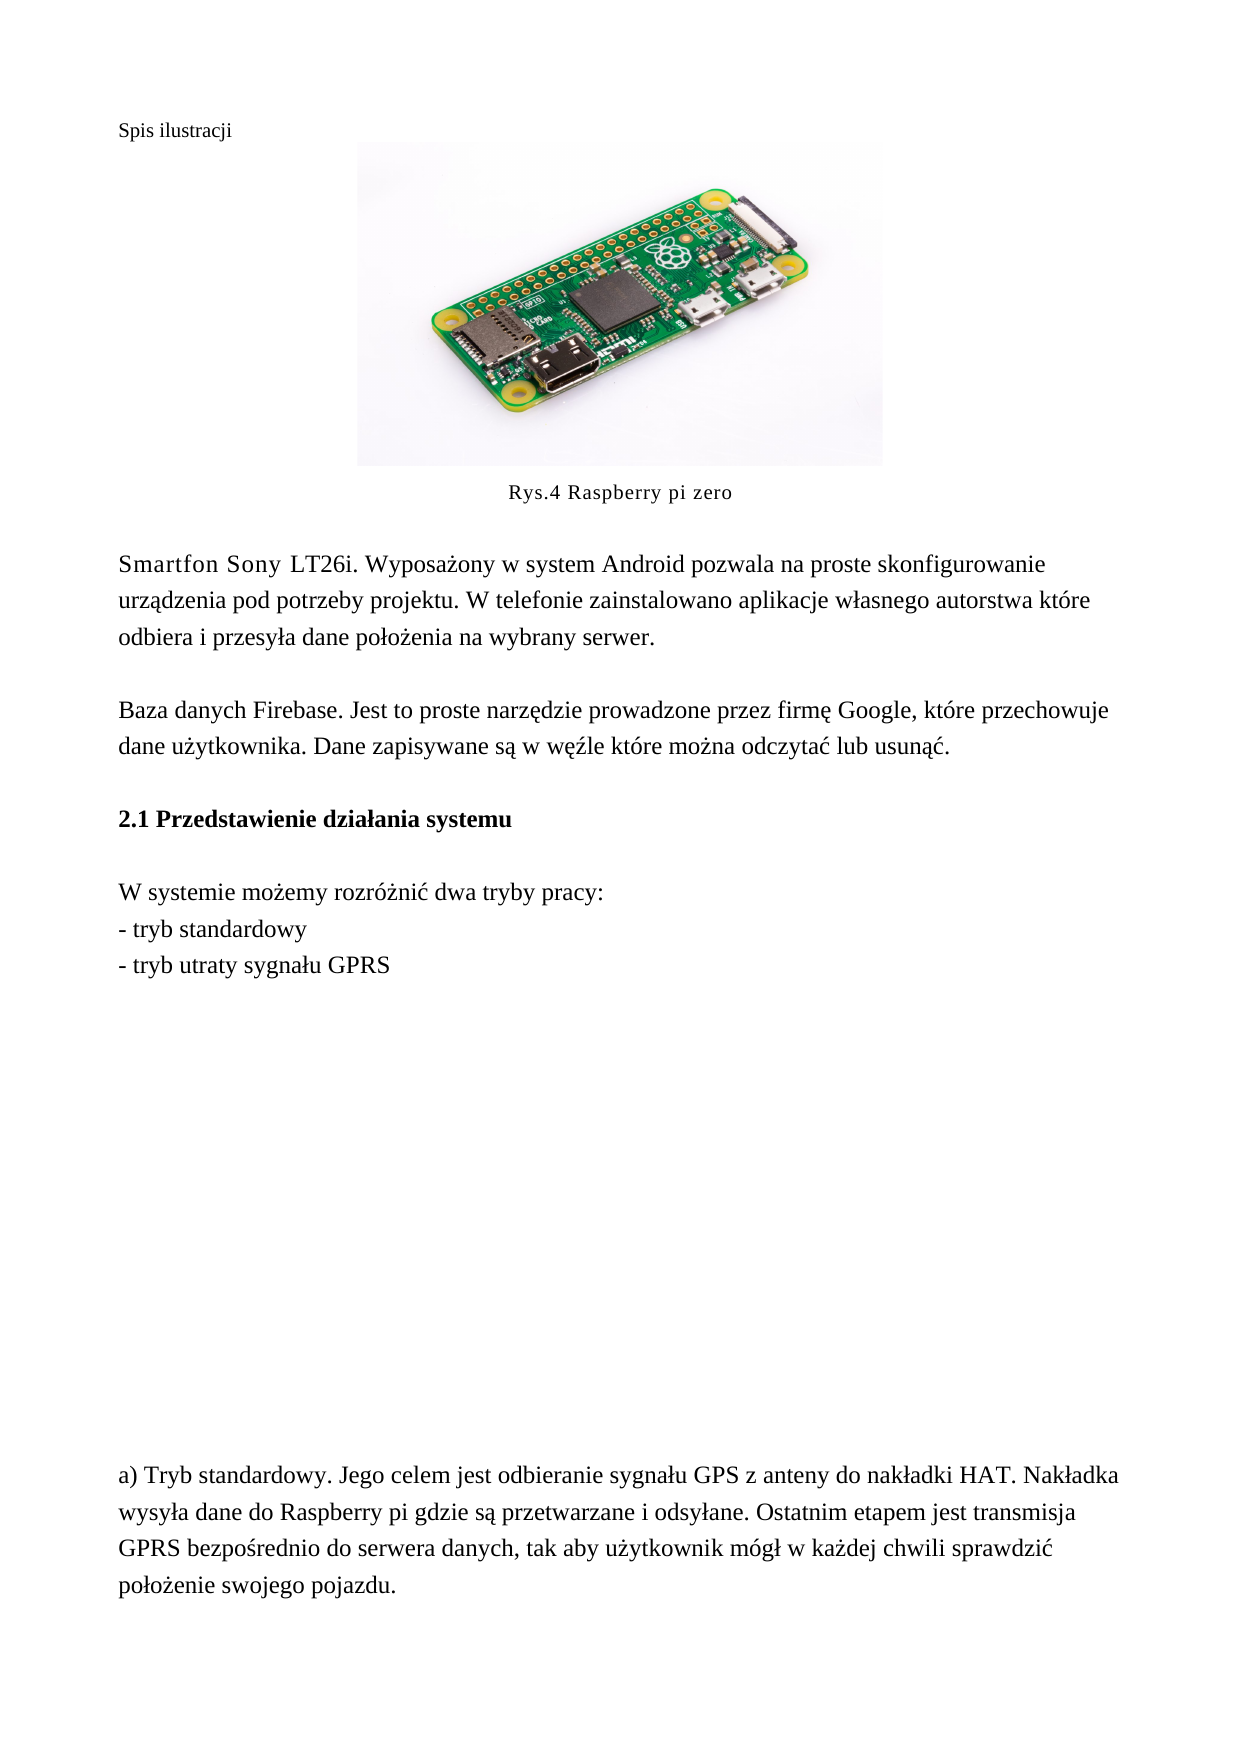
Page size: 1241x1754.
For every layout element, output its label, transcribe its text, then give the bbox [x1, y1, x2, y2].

text - tryb standardowy [118, 908, 1122, 944]
text 2.1 Przedstawienie działania systemu [118, 798, 1122, 835]
text - tryb utraty sygnału GPRS [118, 944, 1122, 981]
text Smartfon Sony LT26i. Wyposażony w system Android pozwala na proste skonfigurowanie urządzenia pod potrzeby projektu. W telefonie zainstalowano aplikacje własnego autorstwa które odbiera i przesyła dane położenia na wybrany serwer. [118, 543, 1122, 653]
picture [357, 142, 883, 466]
text W systemie możemy rozróżnić dwa tryby pracy: [118, 871, 1122, 908]
text a) Tryb standardowy. Jego celem jest odbieranie sygnału GPS z anteny do nakładki HAT. Nakładka wysyła dane do Raspberry pi gdzie są przetwarzane i odsyłane. Ostatnim etapem jest transmisja GPRS bezpośrednio do serwera danych, tak aby użytkownik mógł w każdej chwili sprawdzić położenie swojego pojazdu. [118, 1455, 1122, 1601]
text Rys.4 Raspberry pi zero [118, 470, 1122, 507]
text Baza danych Firebase. Jest to proste narzędzie prowadzone przez firmę Google, które przechowuje dane użytkownika. Dane zapisywane są w węźle które można odczytać lub usunąć. [118, 689, 1122, 762]
